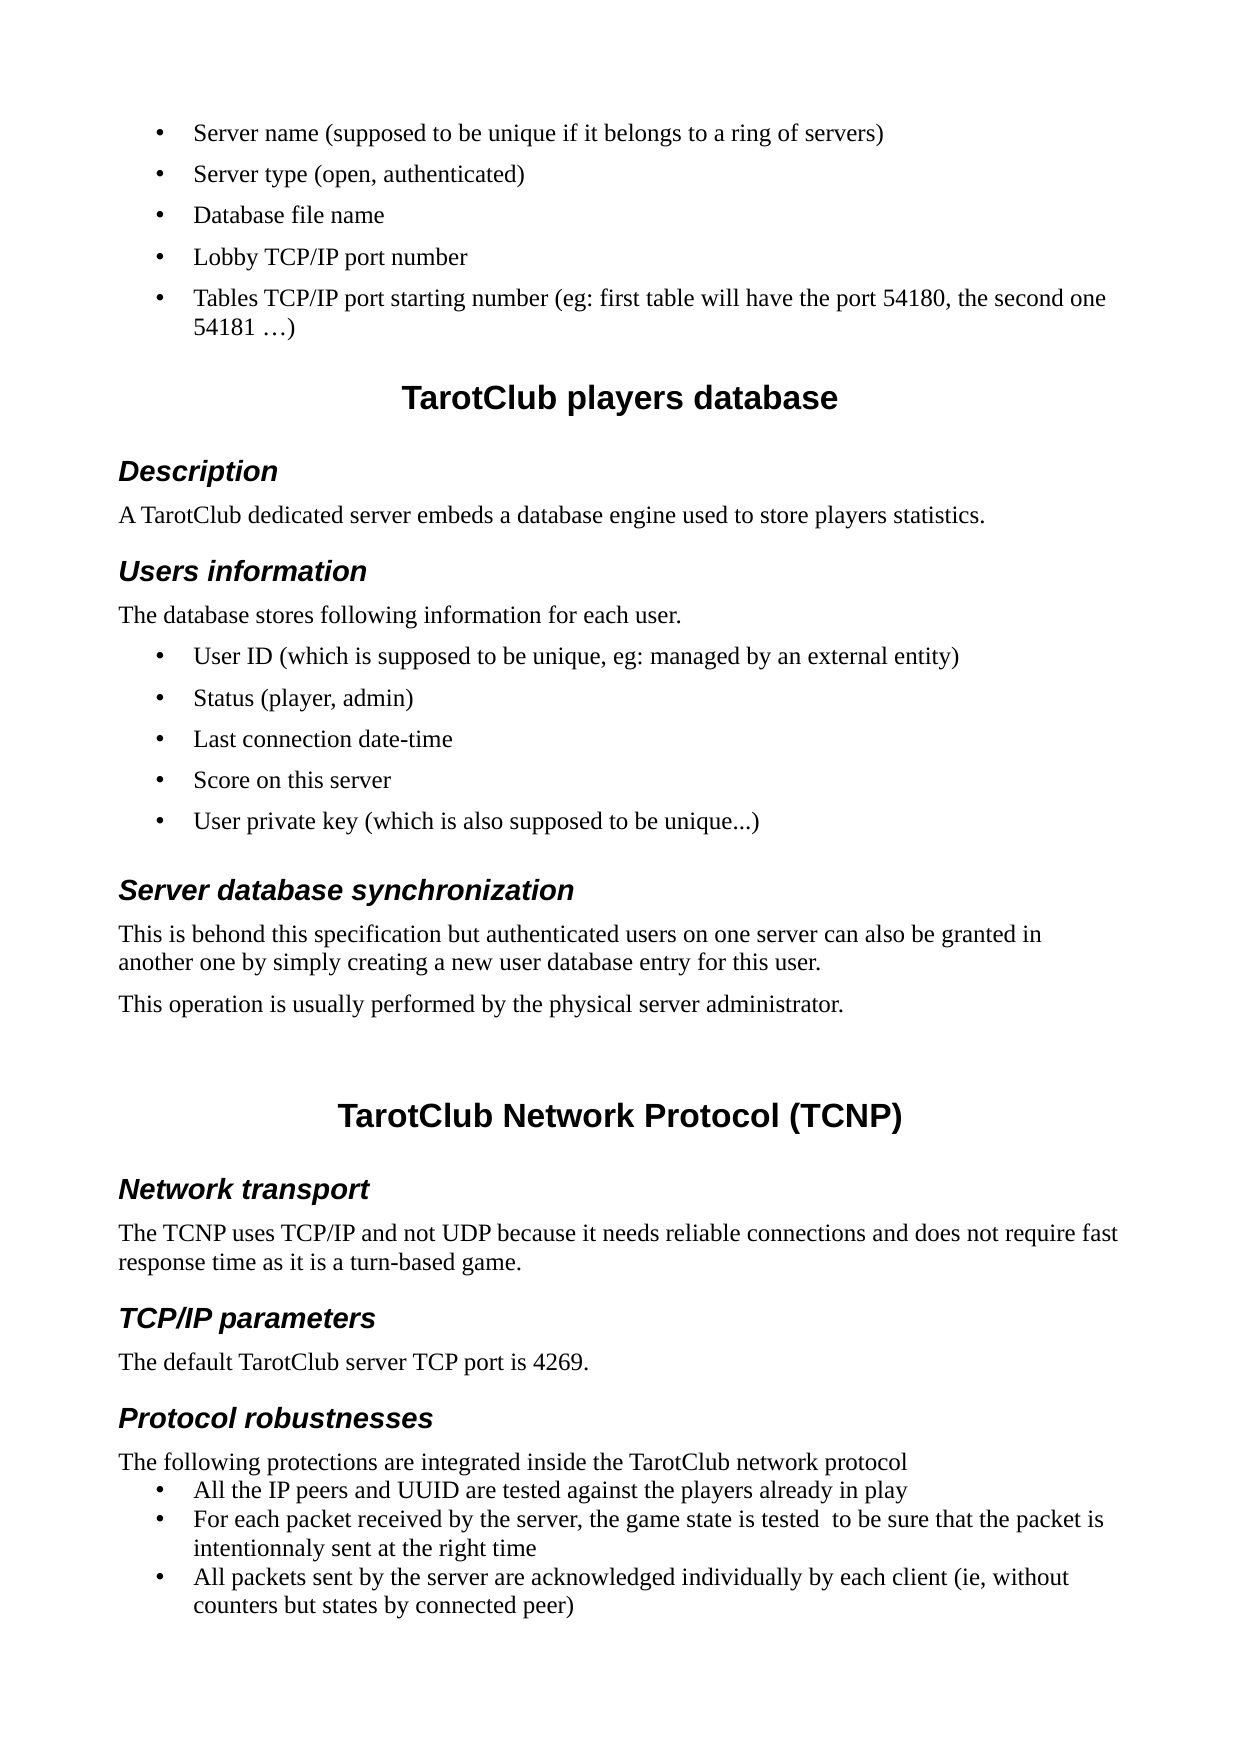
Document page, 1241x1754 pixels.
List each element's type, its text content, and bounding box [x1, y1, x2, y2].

subtitle Network transport [118, 1172, 1122, 1206]
subtitle TCP/IP parameters [118, 1301, 1122, 1334]
text The TCNP uses TCP/IP and not UDP because it needs reliable connections and does not require fast response time as it is a turn-based game. [118, 1218, 1122, 1276]
list Last connection date-time [156, 724, 1122, 753]
list User ID (which is supposed to be unique, eg: managed by an external entity) [156, 641, 1122, 670]
list Status (player, admin) [156, 683, 1122, 711]
text The default TarotClub server TCP port is 4269. [118, 1347, 1122, 1376]
text This is behond this specification but authenticated users on one server can also be granted in another one by simply creating a new user database entry for this user. [118, 919, 1122, 976]
list Lobby TCP/IP port number [156, 242, 1122, 271]
subtitle TarotClub players database [118, 378, 1122, 417]
subtitle Protocol robustnesses [118, 1401, 1122, 1434]
text This operation is usually performed by the physical server administrator. [118, 989, 1122, 1017]
list Score on this server [156, 765, 1122, 794]
list For each packet received by the server, the game state is tested to be sure that the packet is intentionnaly sent at the right time [156, 1504, 1122, 1562]
list Database file name [156, 201, 1122, 229]
list User private key (which is also supposed to be unique...) [156, 806, 1122, 835]
text The following protections are integrated inside the TarotClub network protocol [118, 1447, 1122, 1475]
subtitle Users information [118, 554, 1122, 588]
list All the IP peers and UUID are tested against the players already in play [156, 1475, 1122, 1504]
text The database stores following information for each user. [118, 600, 1122, 629]
subtitle Server database synchronization [118, 873, 1122, 906]
list Server type (open, authenticated) [156, 159, 1122, 188]
list Server name (supposed to be unique if it belongs to a ring of servers) [156, 118, 1122, 147]
list All packets sent by the server are acknowledged individually by each client (ie, without counters but states by connected peer) [156, 1562, 1122, 1619]
list Tables TCP/IP port starting number (eg: first table will have the port 54180, the second one 54181 …) [156, 283, 1122, 341]
subtitle TarotClub Network Protocol (TCNP) [118, 1096, 1122, 1135]
text A TarotClub dedicated server embeds a database engine used to store players statistics. [118, 500, 1122, 529]
subtitle Description [118, 454, 1122, 488]
